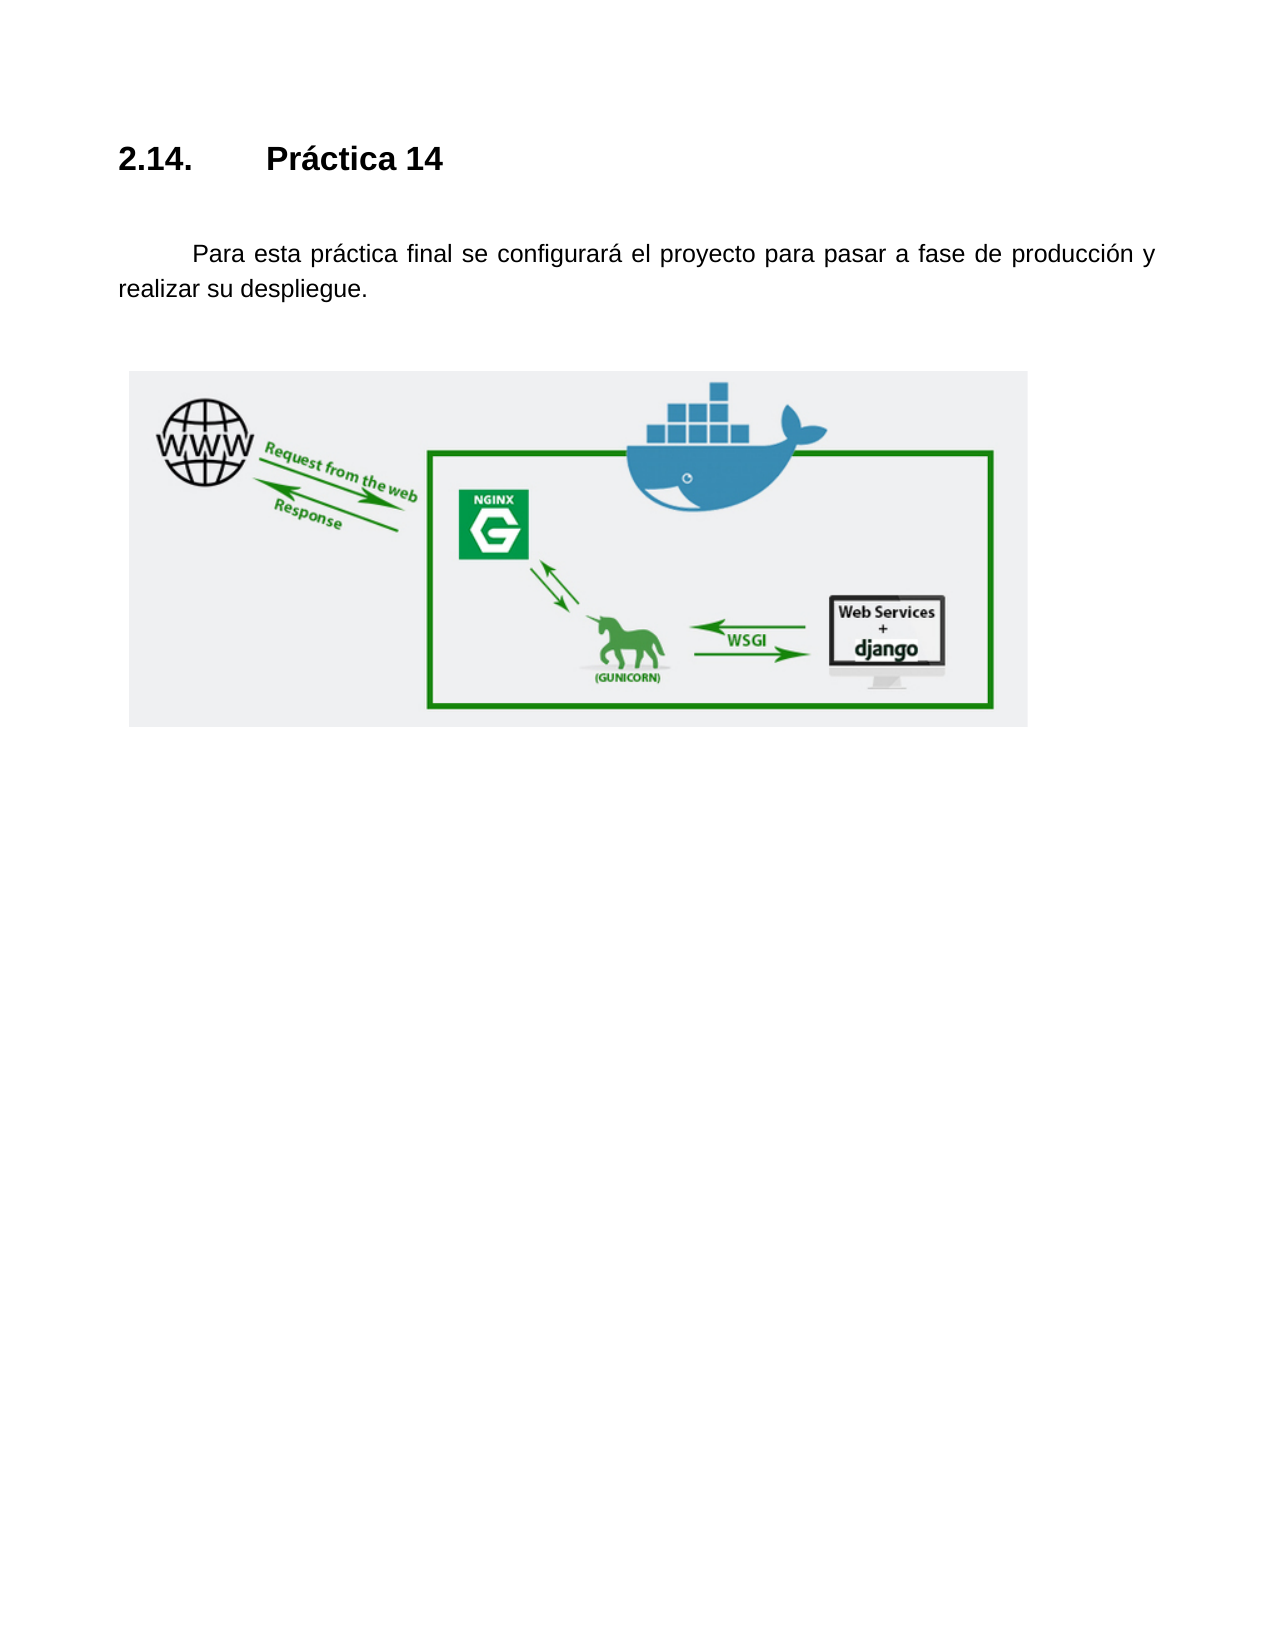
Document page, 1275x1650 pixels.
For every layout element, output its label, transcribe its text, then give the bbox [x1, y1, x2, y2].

picture [129, 371, 1028, 727]
text Para esta práctica final se configurará el proyecto para pasar a fase de producción y realizar su despliegue. [118, 239, 1157, 302]
subtitle 2.14. Práctica 14 [118, 139, 1157, 178]
